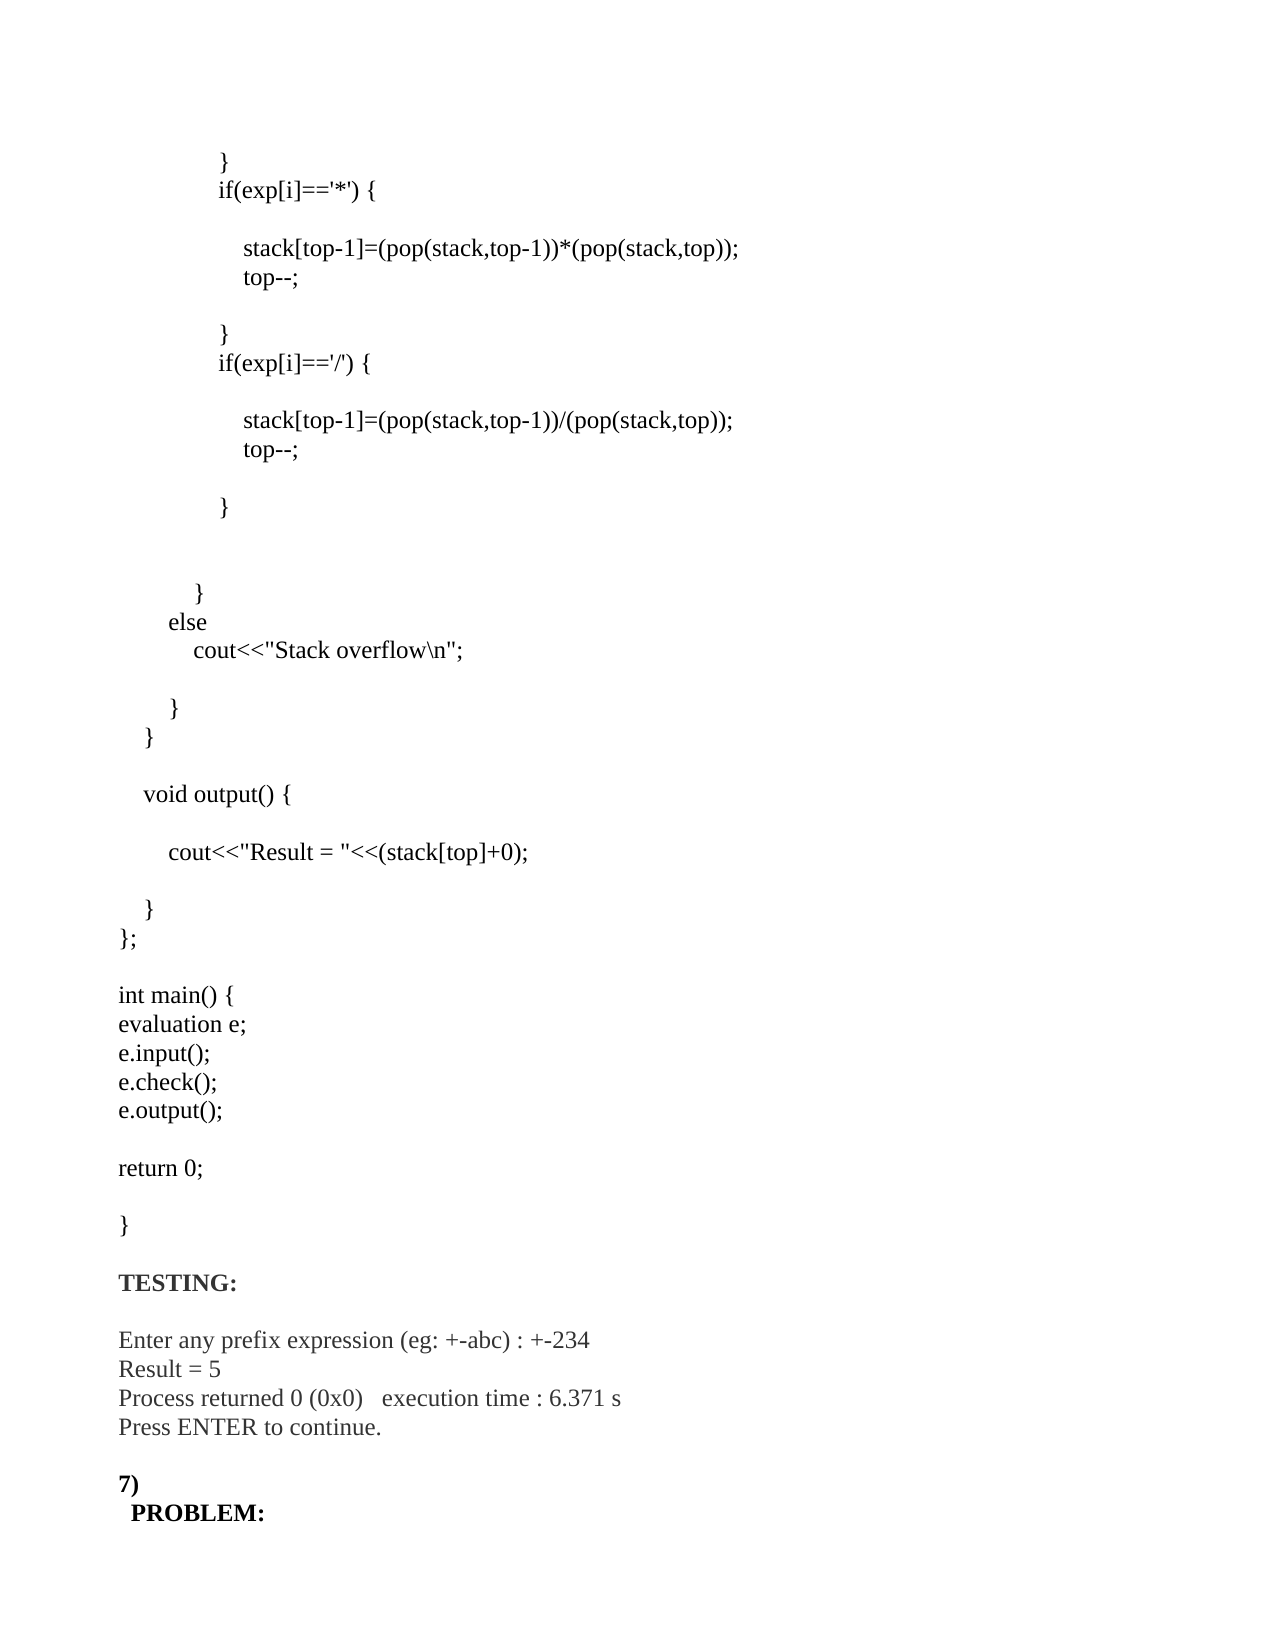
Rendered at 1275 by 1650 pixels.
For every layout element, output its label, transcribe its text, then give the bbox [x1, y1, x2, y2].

text e.check(); [118, 1067, 1157, 1096]
text } [118, 492, 1157, 521]
text top--; [118, 434, 1157, 463]
text 7) [118, 1469, 1157, 1498]
text int main() { [118, 981, 1157, 1009]
text if(exp[i]=='*') { [118, 176, 1157, 204]
text evaluation e; [118, 1009, 1157, 1038]
text PROBLEM: [118, 1498, 1157, 1527]
text stack[top-1]=(pop(stack,top-1))/(pop(stack,top)); [118, 406, 1157, 434]
text TESTING: [118, 1268, 1157, 1297]
text Press ENTER to continue. [118, 1412, 1157, 1441]
text cout<<"Result = "<<(stack[top]+0); [118, 837, 1157, 866]
text } [118, 1211, 1157, 1239]
text if(exp[i]=='/') { [118, 348, 1157, 377]
text e.input(); [118, 1038, 1157, 1067]
text Enter any prefix expression (eg: +-abc) : +-234 [118, 1326, 1157, 1354]
text return 0; [118, 1153, 1157, 1182]
text } [118, 319, 1157, 348]
text else [118, 607, 1157, 636]
text } [118, 894, 1157, 923]
text cout<<"Stack overflow\n"; [118, 636, 1157, 664]
text }; [118, 923, 1157, 952]
text Result = 5 [118, 1354, 1157, 1383]
text } [118, 722, 1157, 751]
text stack[top-1]=(pop(stack,top-1))*(pop(stack,top)); [118, 233, 1157, 262]
text } [118, 578, 1157, 607]
text Process returned 0 (0x0) execution time : 6.371 s [118, 1383, 1157, 1412]
text top--; [118, 262, 1157, 291]
text } [118, 147, 1157, 176]
text } [118, 693, 1157, 722]
text void output() { [118, 779, 1157, 808]
text e.output(); [118, 1096, 1157, 1124]
